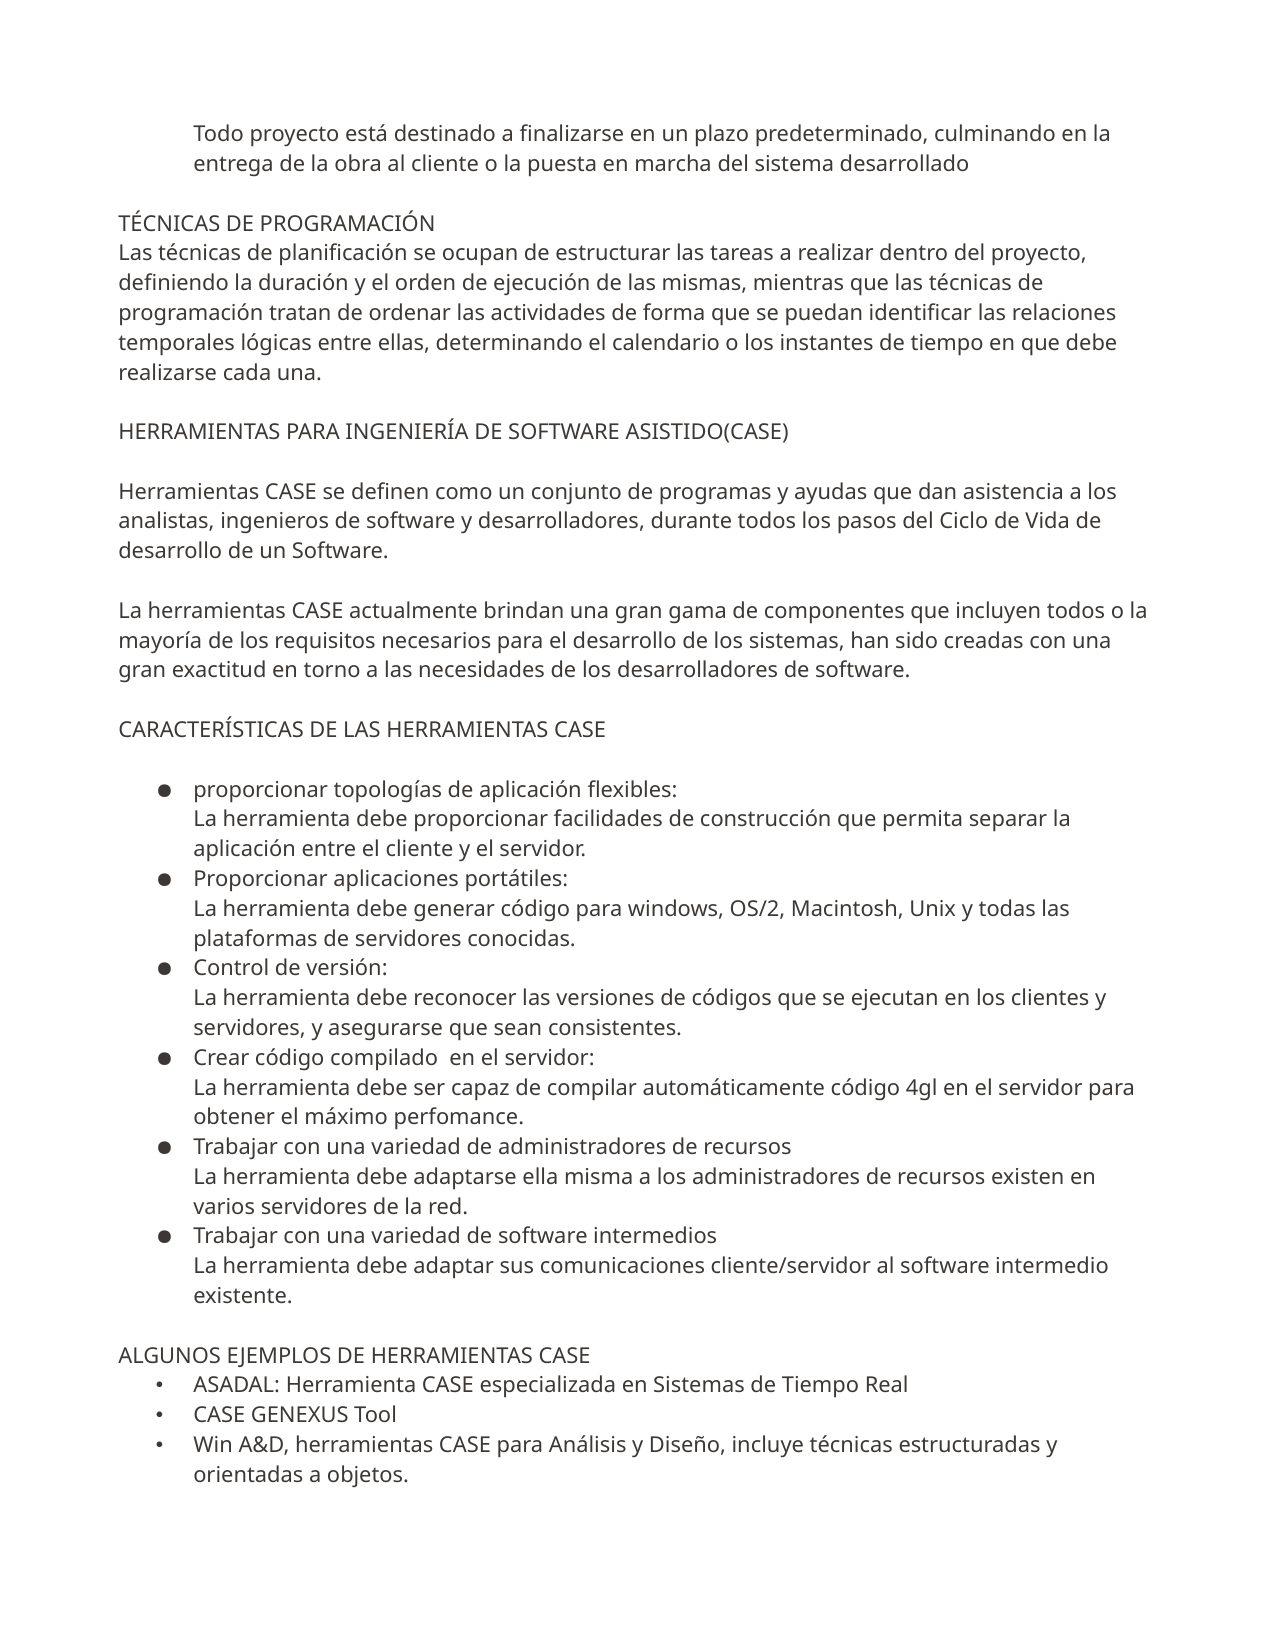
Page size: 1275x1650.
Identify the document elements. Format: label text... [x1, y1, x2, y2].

list La herramienta debe ser capaz de compilar automáticamente código 4gl en el servidor para obtener el máximo perfomance. [156, 1071, 1157, 1131]
text CARACTERÍSTICAS DE LAS HERRAMIENTAS CASE [118, 714, 1157, 744]
list Control de versión: [156, 952, 1157, 982]
list Crear código compilado en el servidor: [156, 1042, 1157, 1071]
list Proporcionar aplicaciones portátiles: [156, 863, 1157, 893]
text HERRAMIENTAS PARA INGENIERÍA DE SOFTWARE ASISTIDO(CASE) [118, 416, 1157, 446]
list La herramienta debe adaptarse ella misma a los administradores de recursos existen en varios servidores de la red. [156, 1161, 1157, 1220]
list CASE GENEXUS Tool [156, 1399, 1157, 1429]
text Herramientas CASE se definen como un conjunto de programas y ayudas que dan asistencia a los analistas, ingenieros de software y desarrolladores, durante todos los pasos del Ciclo de Vida de desarrollo de un Software. [118, 476, 1157, 565]
list Trabajar con una variedad de software intermedios [156, 1220, 1157, 1250]
list Trabajar con una variedad de administradores de recursos [156, 1131, 1157, 1161]
list Win A&D, herramientas CASE para Análisis y Diseño, incluye técnicas estructuradas y orientadas a objetos. [156, 1429, 1157, 1488]
list proporcionar topologías de aplicación flexibles: [156, 773, 1157, 803]
text TÉCNICAS DE PROGRAMACIÓN [118, 207, 1157, 237]
list La herramienta debe adaptar sus comunicaciones cliente/servidor al software intermedio existente. [156, 1250, 1157, 1310]
list Todo proyecto está destinado a finalizarse en un plazo predeterminado, culminando en la entrega de la obra al cliente o la puesta en marcha del sistema desarrollado [156, 118, 1157, 178]
list La herramienta debe proporcionar facilidades de construcción que permita separar la aplicación entre el cliente y el servidor. [156, 803, 1157, 863]
list La herramienta debe reconocer las versiones de códigos que se ejecutan en los clientes y servidores, y asegurarse que sean consistentes. [156, 982, 1157, 1042]
text Las técnicas de planificación se ocupan de estructurar las tareas a realizar dentro del proyecto, definiendo la duración y el orden de ejecución de las mismas, mientras que las técnicas de programación tratan de ordenar las actividades de forma que se puedan identificar las relaciones temporales lógicas entre ellas, determinando el calendario o los instantes de tiempo en que debe realizarse cada una. [118, 237, 1157, 386]
text ALGUNOS EJEMPLOS DE HERRAMIENTAS CASE [118, 1339, 1157, 1369]
list ASADAL: Herramienta CASE especializada en Sistemas de Tiempo Real [156, 1369, 1157, 1399]
list La herramienta debe generar código para windows, OS/2, Macintosh, Unix y todas las plataformas de servidores conocidas. [156, 893, 1157, 952]
text La herramientas CASE actualmente brindan una gran gama de componentes que incluyen todos o la mayoría de los requisitos necesarios para el desarrollo de los sistemas, han sido creadas con una gran exactitud en torno a las necesidades de los desarrolladores de software. [118, 595, 1157, 684]
